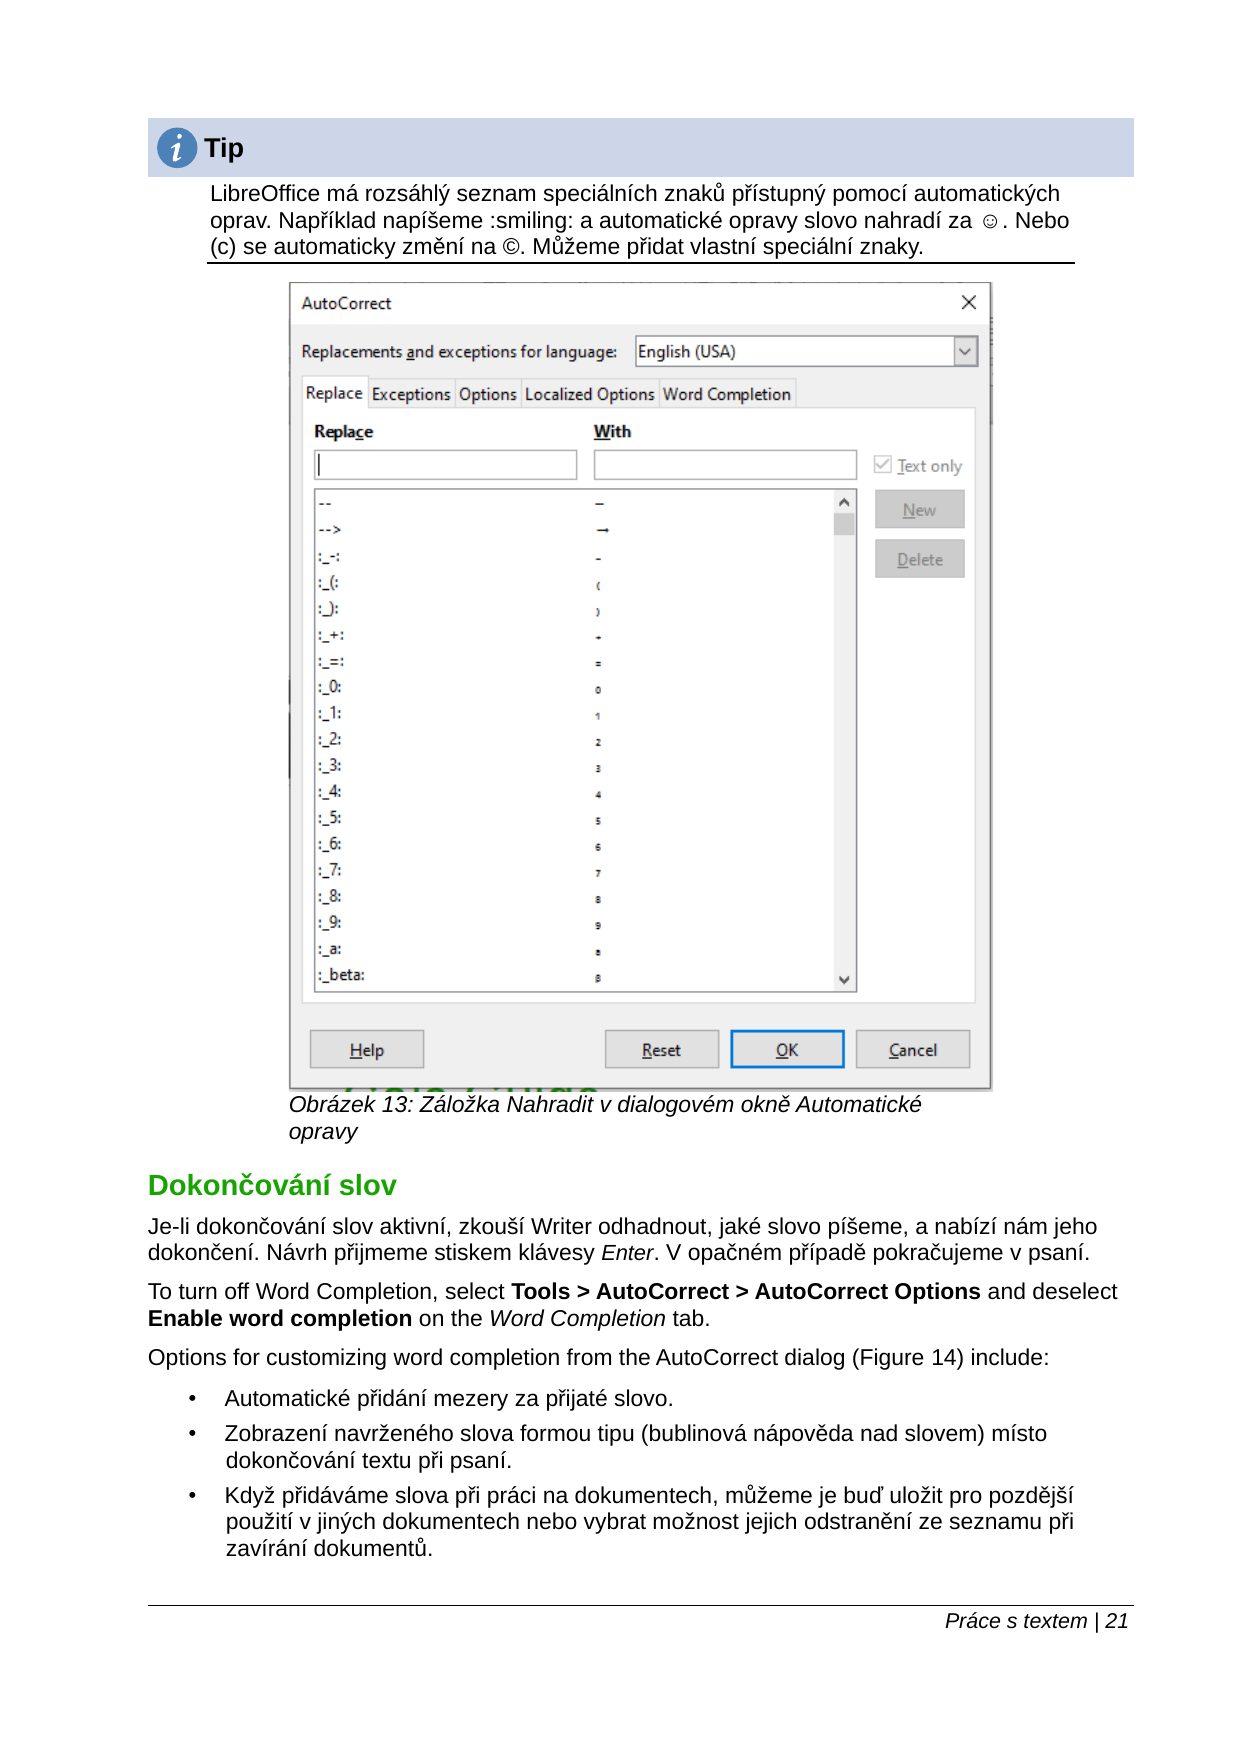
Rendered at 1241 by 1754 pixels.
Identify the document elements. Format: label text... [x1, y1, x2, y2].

subtitle Dokončování slov [148, 1168, 1134, 1201]
list Zobrazení navrženého slova formou tipu (bublinová nápověda nad slovem) místo dokončování textu při psaní. [185, 1417, 1134, 1473]
list Když přidáváme slova při práci na dokumentech, můžeme je buď uložit pro pozdější použití v jiných dokumentech nebo vybrat možnost jejich odstranění ze seznamu při zavírání dokumentů. [185, 1479, 1134, 1564]
text Obrázek 13: Záložka Nahradit v dialogovém okně Automatické opravy [288, 1092, 993, 1144]
subtitle Tip [148, 118, 1134, 177]
text Je-li dokončování slov aktivní, zkouší Writer odhadnout, jaké slovo píšeme, a nabízí nám jeho dokončení. Návrh přijmeme stiskem klávesy Enter. V opačném případě pokračujeme v psaní. [148, 1213, 1134, 1266]
text To turn off Word Completion, select Tools > AutoCorrect > AutoCorrect Options and deselect Enable word completion on the Word Completion tab. [148, 1278, 1134, 1331]
picture [288, 282, 994, 1092]
text Options for customizing word completion from the AutoCorrect dialog (Figure 14) include: [148, 1343, 1134, 1370]
list Automatické přidání mezery za přijaté slovo. [185, 1382, 1134, 1412]
text LibreOffice má rozsáhlý seznam speciálních znaků přístupný pomocí automatických oprav. Například napíšeme :smiling: a automatické opravy slovo nahradí za ☺. Nebo (c) se automaticky změní na ©. Můžeme přidat vlastní speciální znaky. [207, 177, 1075, 262]
